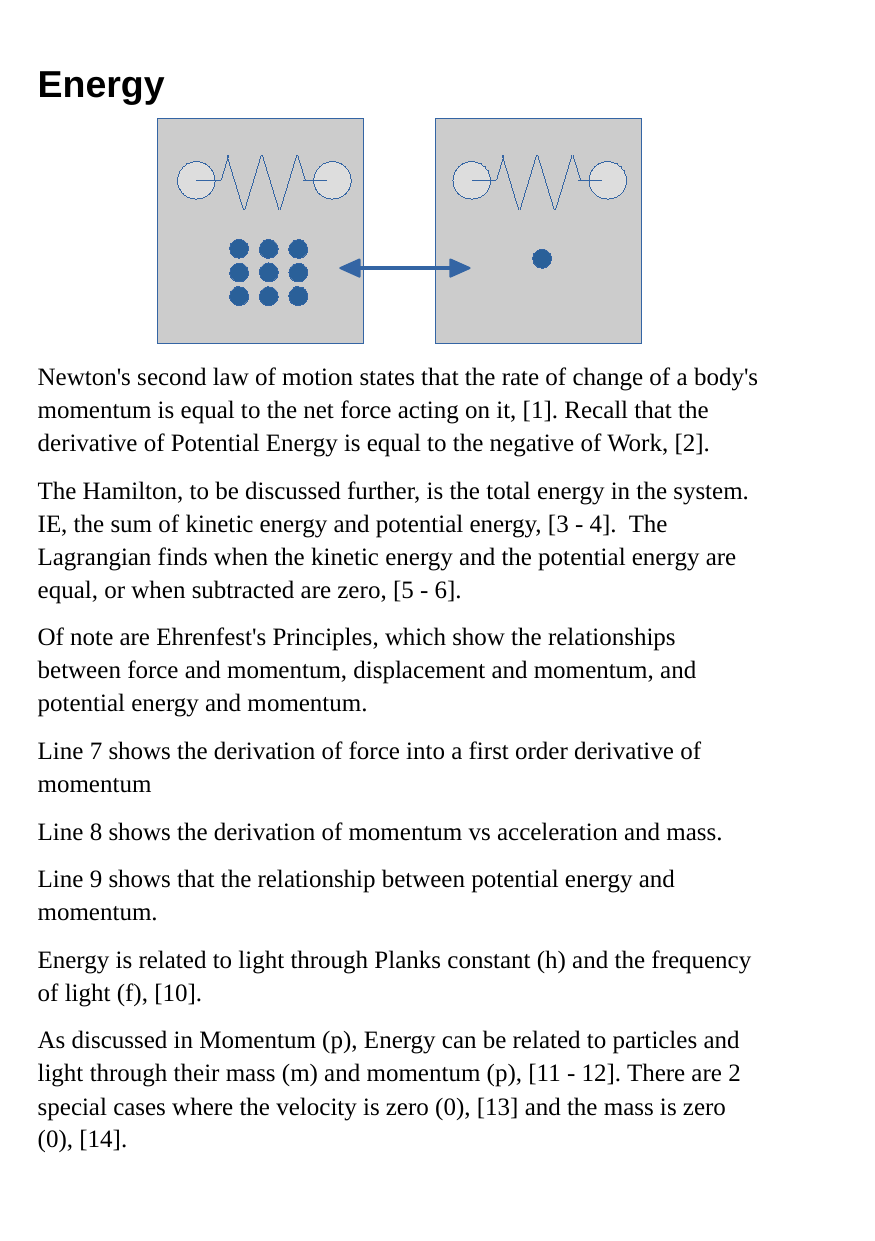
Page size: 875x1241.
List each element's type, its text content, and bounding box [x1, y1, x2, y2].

text As discussed in Momentum (p), Energy can be related to particles and light through their mass (m) and momentum (p), [11 - 12]. There are 2 special cases where the velocity is zero (0), [13] and the mass is zero (0), [14]. [37, 1026, 762, 1153]
text Line 7 shows the derivation of force into a first order derivative of momentum [37, 736, 762, 798]
text Energy is related to light through Planks constant (h) and the frequency of light (f), [10]. [37, 945, 762, 1007]
text Line 8 shows the derivation of momentum vs acceleration and mass. [37, 817, 762, 845]
text Line 9 shows that the relationship between potential energy and momentum. [37, 864, 762, 926]
subtitle Energy [37, 62, 762, 106]
text Newton's second law of motion states that the rate of change of a body's momentum is equal to the net force acting on it, [1]. Recall that the derivative of Potential Energy is equal to the negative of Work, [2]. [37, 362, 762, 457]
text The Hamilton, to be discussed further, is the total energy in the system. IE, the sum of kinetic energy and potential energy, [3 - 4]. The Lagrangian finds when the kinetic energy and the potential energy are equal, or when subtracted are zero, [5 - 6]. [37, 476, 762, 603]
text Of note are Ehrenfest's Principles, which show the relationships between force and momentum, displacement and momentum, and potential energy and momentum. [37, 622, 762, 717]
